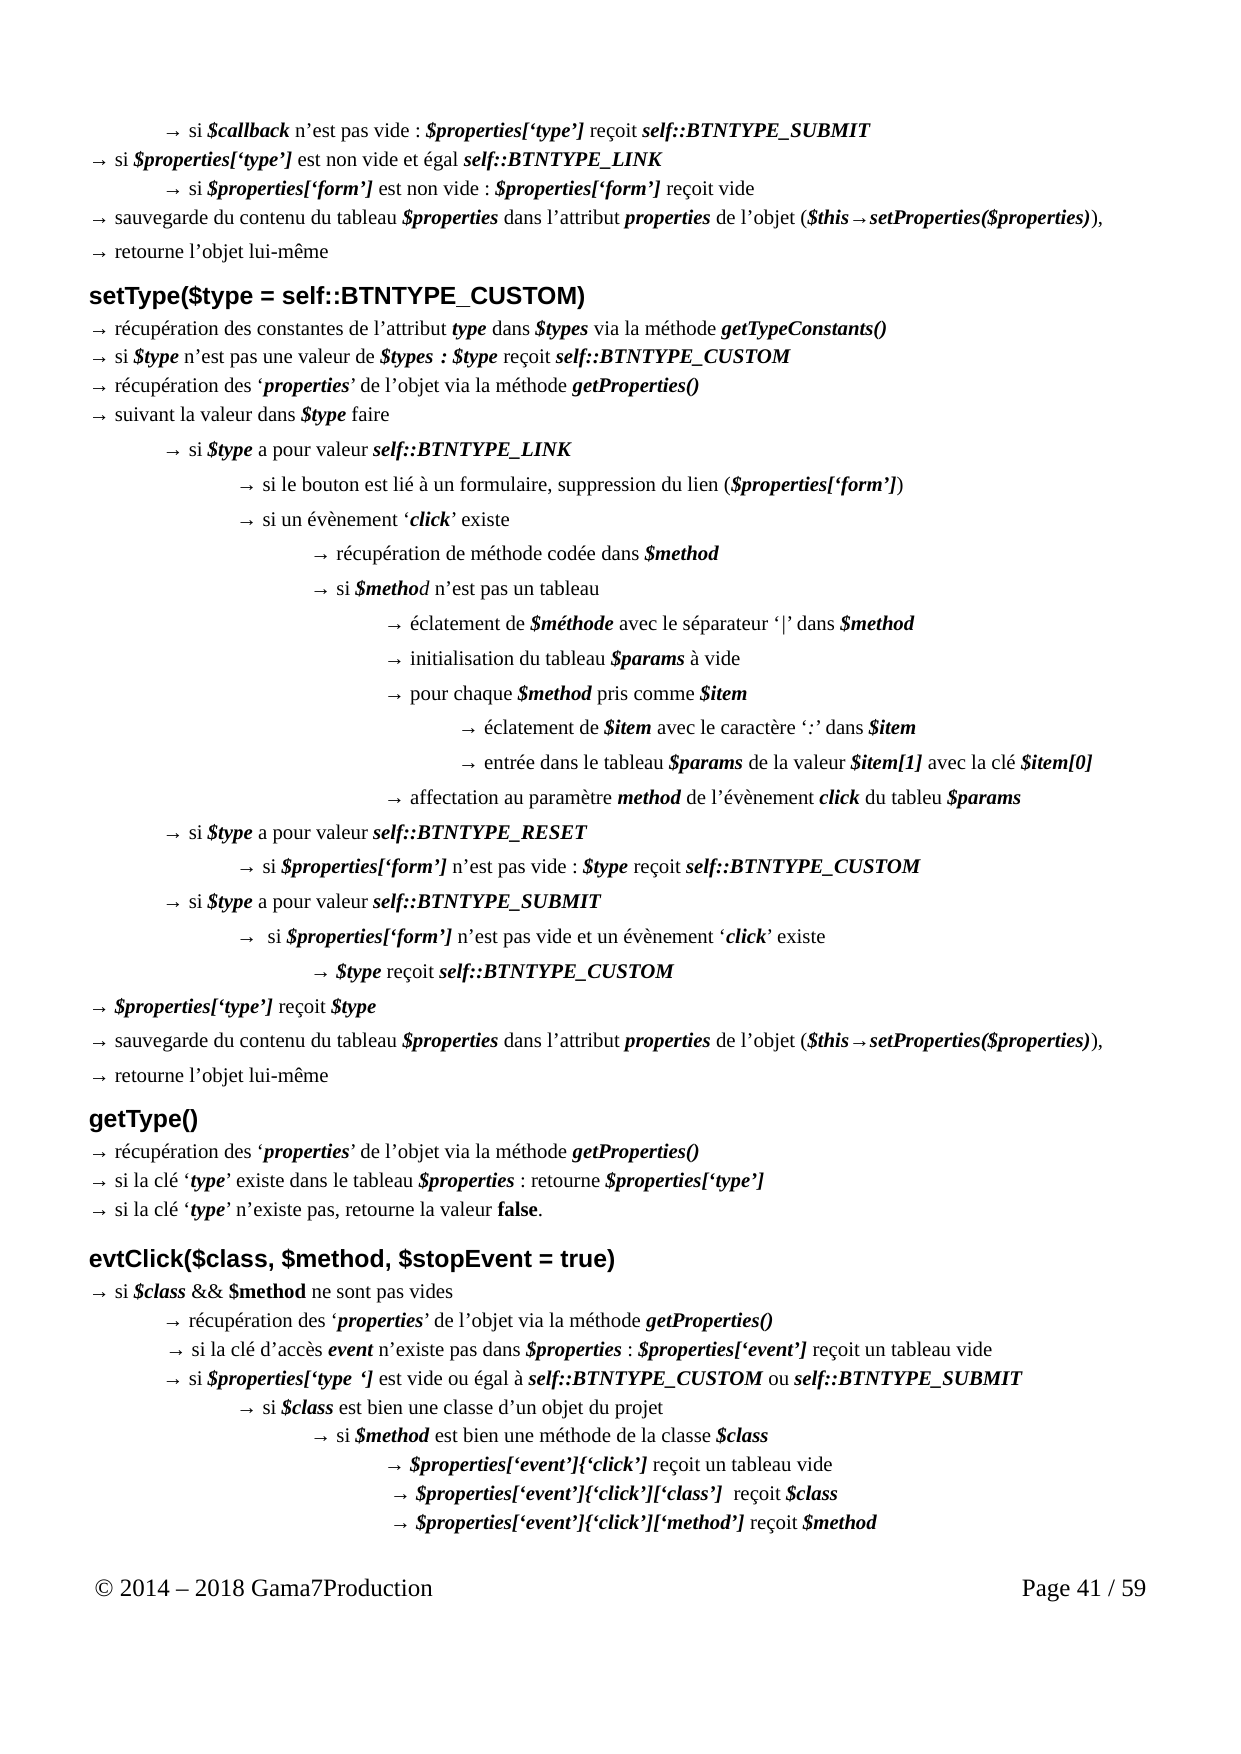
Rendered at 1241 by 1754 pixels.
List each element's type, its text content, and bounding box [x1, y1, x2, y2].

text → éclatement de $item avec le caractère ‘:’ dans $item [88, 715, 1152, 739]
subtitle getType() [88, 1104, 1152, 1133]
text → récupération des ‘properties’ de l’objet via la méthode getProperties() [88, 1139, 1152, 1163]
text → $properties[‘event’]{‘click’][‘class’] reçoit $class [242, 1481, 1152, 1505]
text → si $properties[‘form’] est non vide : $properties[‘form’] reçoit vide [88, 176, 1152, 200]
text → pour chaque $method pris comme $item [88, 681, 1152, 704]
text → récupération des constantes de l’attribut type dans $types via la méthode getTypeConstants() [88, 316, 1152, 340]
text → si un évènement ‘click’ existe [88, 507, 1152, 531]
subtitle setType($type = self::BTNTYPE_CUSTOM) [88, 281, 1152, 309]
text → si $method est bien une méthode de la classe $class [88, 1423, 1152, 1447]
text → suivant la valeur dans $type faire [88, 402, 1152, 426]
text → si la clé ‘type’ existe dans le tableau $properties : retourne $properties[‘type’] [88, 1168, 1152, 1192]
text → initialisation du tableau $params à vide [88, 646, 1152, 670]
text → $properties[‘event’]{‘click’] reçoit un tableau vide [88, 1452, 1152, 1476]
text → si $properties[‘form’] n’est pas vide : $type reçoit self::BTNTYPE_CUSTOM [88, 854, 1152, 878]
text → si $properties[‘type’] est non vide et égal self::BTNTYPE_LINK [88, 147, 1152, 171]
text → si $type a pour valeur self::BTNTYPE_RESET [88, 820, 1152, 844]
text → éclatement de $méthode avec le séparateur ‘|’ dans $method [88, 611, 1152, 635]
text → $properties[‘type’] reçoit $type [88, 994, 1152, 1018]
text → si $properties[‘form’] n’est pas vide et un évènement ‘click’ existe [88, 924, 1152, 948]
text → affectation au paramètre method de l’évènement click du tableu $params [88, 785, 1152, 809]
text → $properties[‘event’]{‘click’][‘method’] reçoit $method [242, 1510, 1152, 1534]
text → si $type a pour valeur self::BTNTYPE_SUBMIT [88, 889, 1152, 913]
text → récupération des ‘properties’ de l’objet via la méthode getProperties() [88, 1308, 1152, 1332]
text → $type reçoit self::BTNTYPE_CUSTOM [88, 959, 1152, 983]
text → si $class est bien une classe d’un objet du projet [88, 1394, 1152, 1419]
text → si $callback n’est pas vide : $properties[‘type’] reçoit self::BTNTYPE_SUBMIT [88, 118, 1152, 142]
text → si $class && $method ne sont pas vides [88, 1279, 1152, 1303]
text → retourne l’objet lui-même [88, 239, 1152, 263]
text → si $type a pour valeur self::BTNTYPE_LINK [88, 437, 1152, 461]
text → si $type n’est pas une valeur de $types : $type reçoit self::BTNTYPE_CUSTOM [88, 344, 1152, 368]
subtitle evtClick($class, $method, $stopEvent = true) [88, 1244, 1152, 1273]
text → si $method n’est pas un tableau [88, 576, 1152, 600]
text → entrée dans le tableau $params de la valeur $item[1] avec la clé $item[0] [88, 750, 1152, 774]
text → si le bouton est lié à un formulaire, suppression du lien ($properties[‘form’]) [88, 472, 1152, 496]
text → si la clé ‘type’ n’existe pas, retourne la valeur false. [88, 1197, 1152, 1221]
text → retourne l’objet lui-même [88, 1063, 1152, 1087]
text → sauvegarde du contenu du tableau $properties dans l’attribut properties de l’objet ($this→setProperties($properties)), [88, 1028, 1152, 1052]
text → récupération des ‘properties’ de l’objet via la méthode getProperties() [88, 373, 1152, 397]
text → si la clé d’accès event n’existe pas dans $properties : $properties[‘event’] reçoit un tableau vide [165, 1337, 1152, 1361]
text → si $properties[‘type ‘] est vide ou égal à self::BTNTYPE_CUSTOM ou self::BTNTYPE_SUBMIT [88, 1366, 1152, 1390]
text → récupération de méthode codée dans $method [88, 541, 1152, 565]
text → sauvegarde du contenu du tableau $properties dans l’attribut properties de l’objet ($this→setProperties($properties)), [88, 205, 1152, 229]
